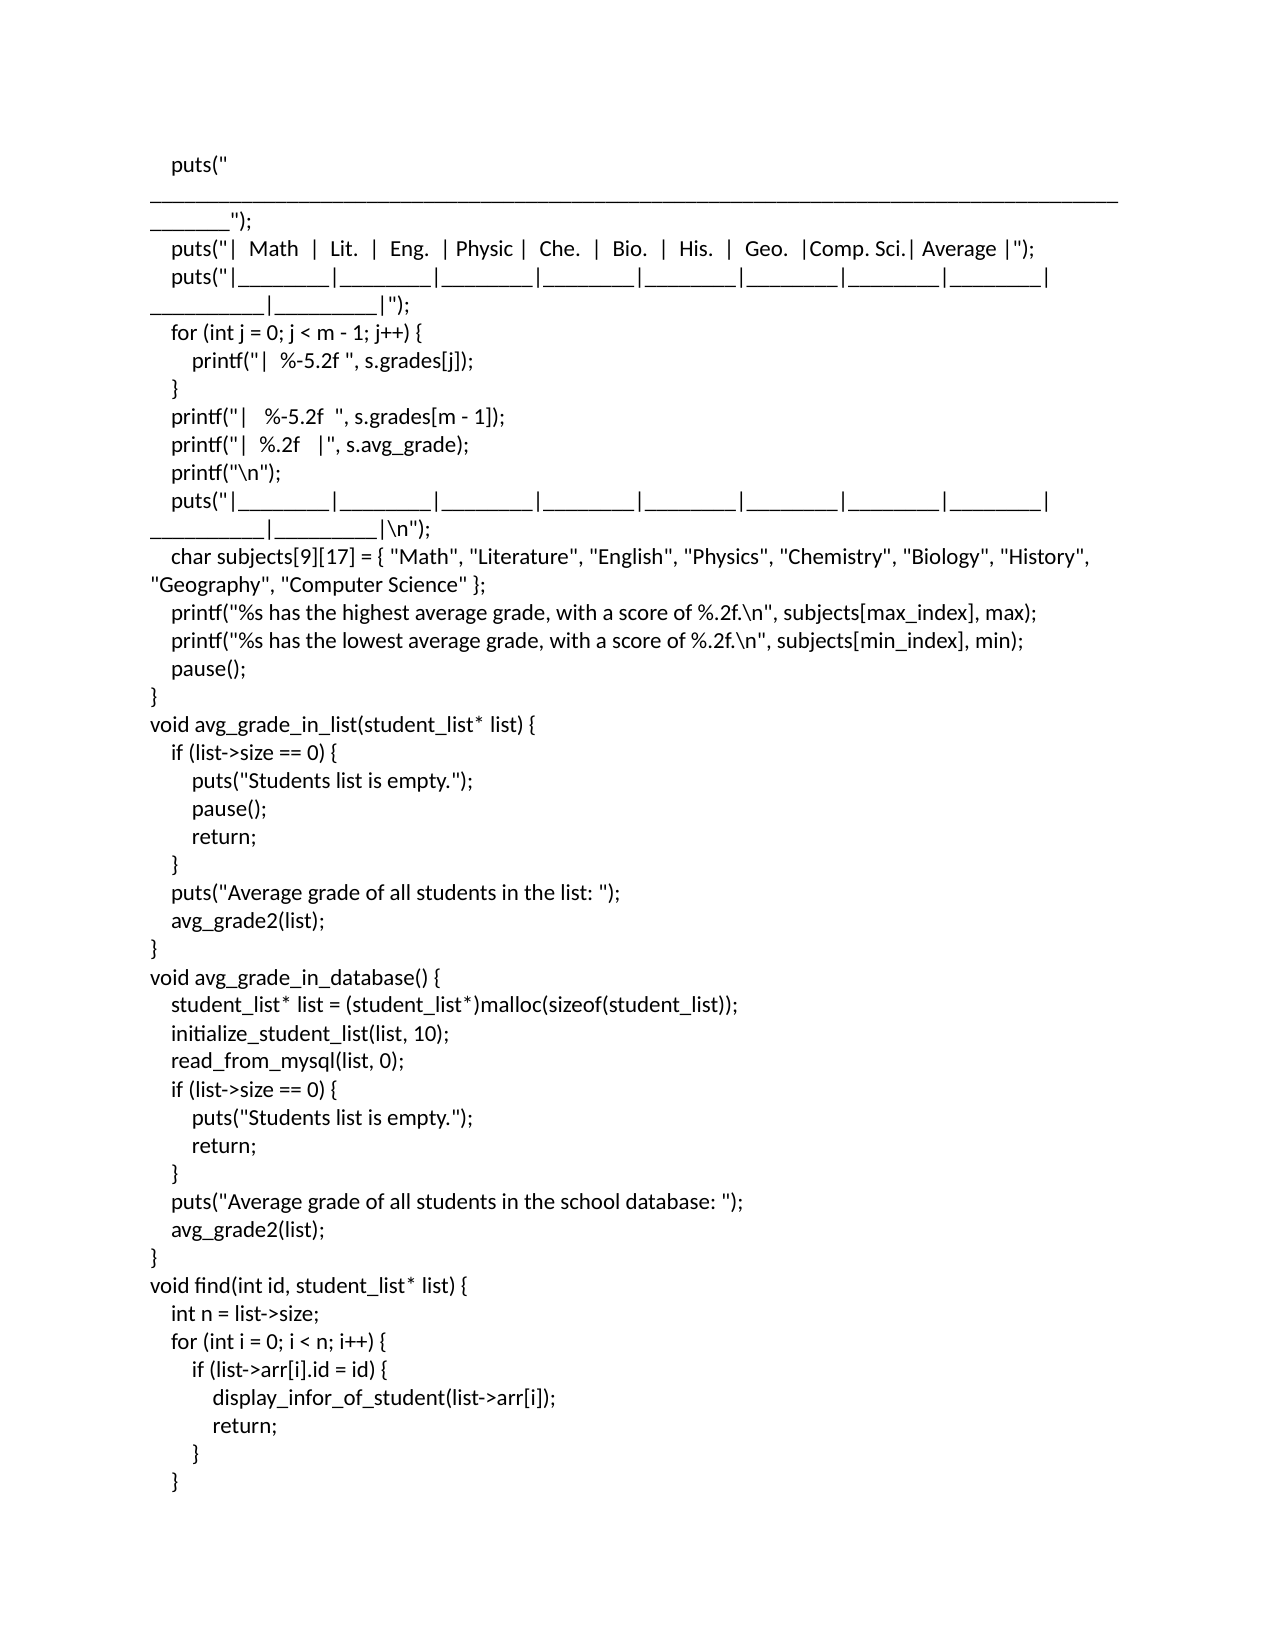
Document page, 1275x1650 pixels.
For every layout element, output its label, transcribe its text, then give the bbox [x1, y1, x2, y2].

text puts("| Math | Lit. | Eng. | Physic | Che. | Bio. | His. | Geo. |Comp. Sci.| Average |"); [150, 234, 1125, 262]
text char subjects[9][17] = { "Math", "Literature", "English", "Physics", "Chemistry", "Biology", "History", "Geography", "Computer Science" }; [150, 542, 1125, 598]
text puts("|________|________|________|________|________|________|________|________|__________|_________|\n"); [150, 486, 1125, 542]
text } [150, 934, 1125, 963]
text if (list->arr[i].id = id) { [150, 1355, 1125, 1383]
text pause(); [150, 654, 1125, 682]
text } [150, 1439, 1125, 1467]
text return; [150, 1131, 1125, 1159]
text } [150, 374, 1125, 402]
text printf("%s has the lowest average grade, with a score of %.2f.\n", subjects[min_index], min); [150, 626, 1125, 654]
text avg_grade2(list); [150, 1215, 1125, 1243]
text initialize_student_list(list, 10); [150, 1019, 1125, 1047]
text int n = list->size; [150, 1299, 1125, 1327]
text return; [150, 822, 1125, 851]
text avg_grade2(list); [150, 907, 1125, 934]
text student_list* list = (student_list*)malloc(sizeof(student_list)); [150, 991, 1125, 1019]
text void find(int id, student_list* list) { [150, 1271, 1125, 1299]
text puts(" ____________________________________________________________________________________________"); [150, 150, 1125, 234]
text } [150, 1159, 1125, 1187]
text printf("\n"); [150, 458, 1125, 486]
text display_infor_of_student(list->arr[i]); [150, 1383, 1125, 1411]
text if (list->size == 0) { [150, 738, 1125, 766]
text } [150, 682, 1125, 710]
text void avg_grade_in_database() { [150, 963, 1125, 991]
text puts("Average grade of all students in the school database: "); [150, 1187, 1125, 1215]
text for (int i = 0; i < n; i++) { [150, 1327, 1125, 1355]
text void avg_grade_in_list(student_list* list) { [150, 710, 1125, 738]
text printf("| %-5.2f ", s.grades[m - 1]); [150, 402, 1125, 430]
text for (int j = 0; j < m - 1; j++) { [150, 318, 1125, 346]
text puts("Students list is empty."); [150, 1103, 1125, 1131]
text return; [150, 1411, 1125, 1439]
text printf("| %-5.2f ", s.grades[j]); [150, 346, 1125, 374]
text pause(); [150, 794, 1125, 822]
text read_from_mysql(list, 0); [150, 1047, 1125, 1075]
text printf("| %.2f |", s.avg_grade); [150, 430, 1125, 458]
text puts("|________|________|________|________|________|________|________|________|__________|_________|"); [150, 262, 1125, 318]
text } [150, 1243, 1125, 1271]
text printf("%s has the highest average grade, with a score of %.2f.\n", subjects[max_index], max); [150, 598, 1125, 626]
text } [150, 1467, 1125, 1495]
text } [150, 851, 1125, 878]
text if (list->size == 0) { [150, 1075, 1125, 1103]
text puts("Average grade of all students in the list: "); [150, 878, 1125, 907]
text puts("Students list is empty."); [150, 766, 1125, 794]
